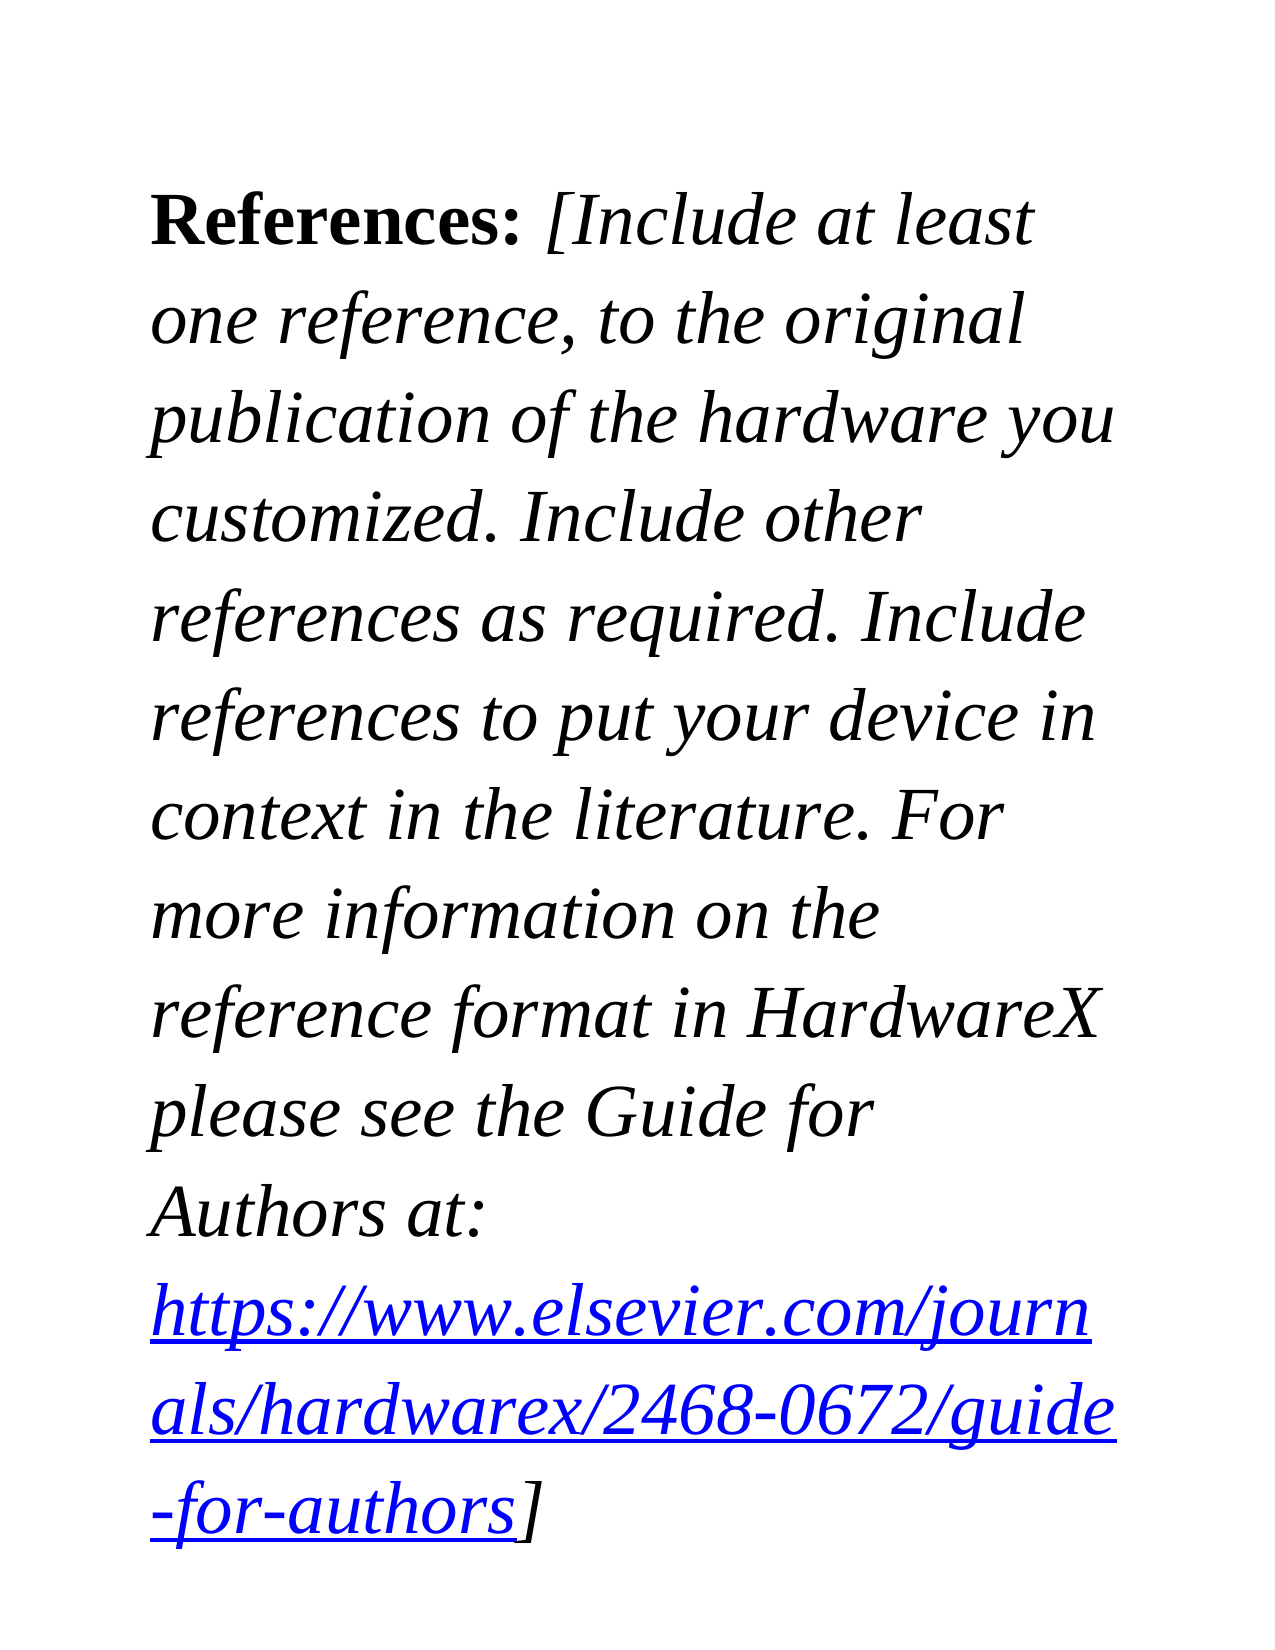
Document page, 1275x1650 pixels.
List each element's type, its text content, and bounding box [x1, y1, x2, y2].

text References: [Include at least one reference, to the original publication of the hardware you customized. Include other references as required. Include references to put your device in context in the literature. For more information on the reference format in HardwareX please see the Guide for Authors at: https://www.elsevier.com/journals/hardwarex/2468-0672/guide-for-authors] [150, 174, 1125, 1549]
